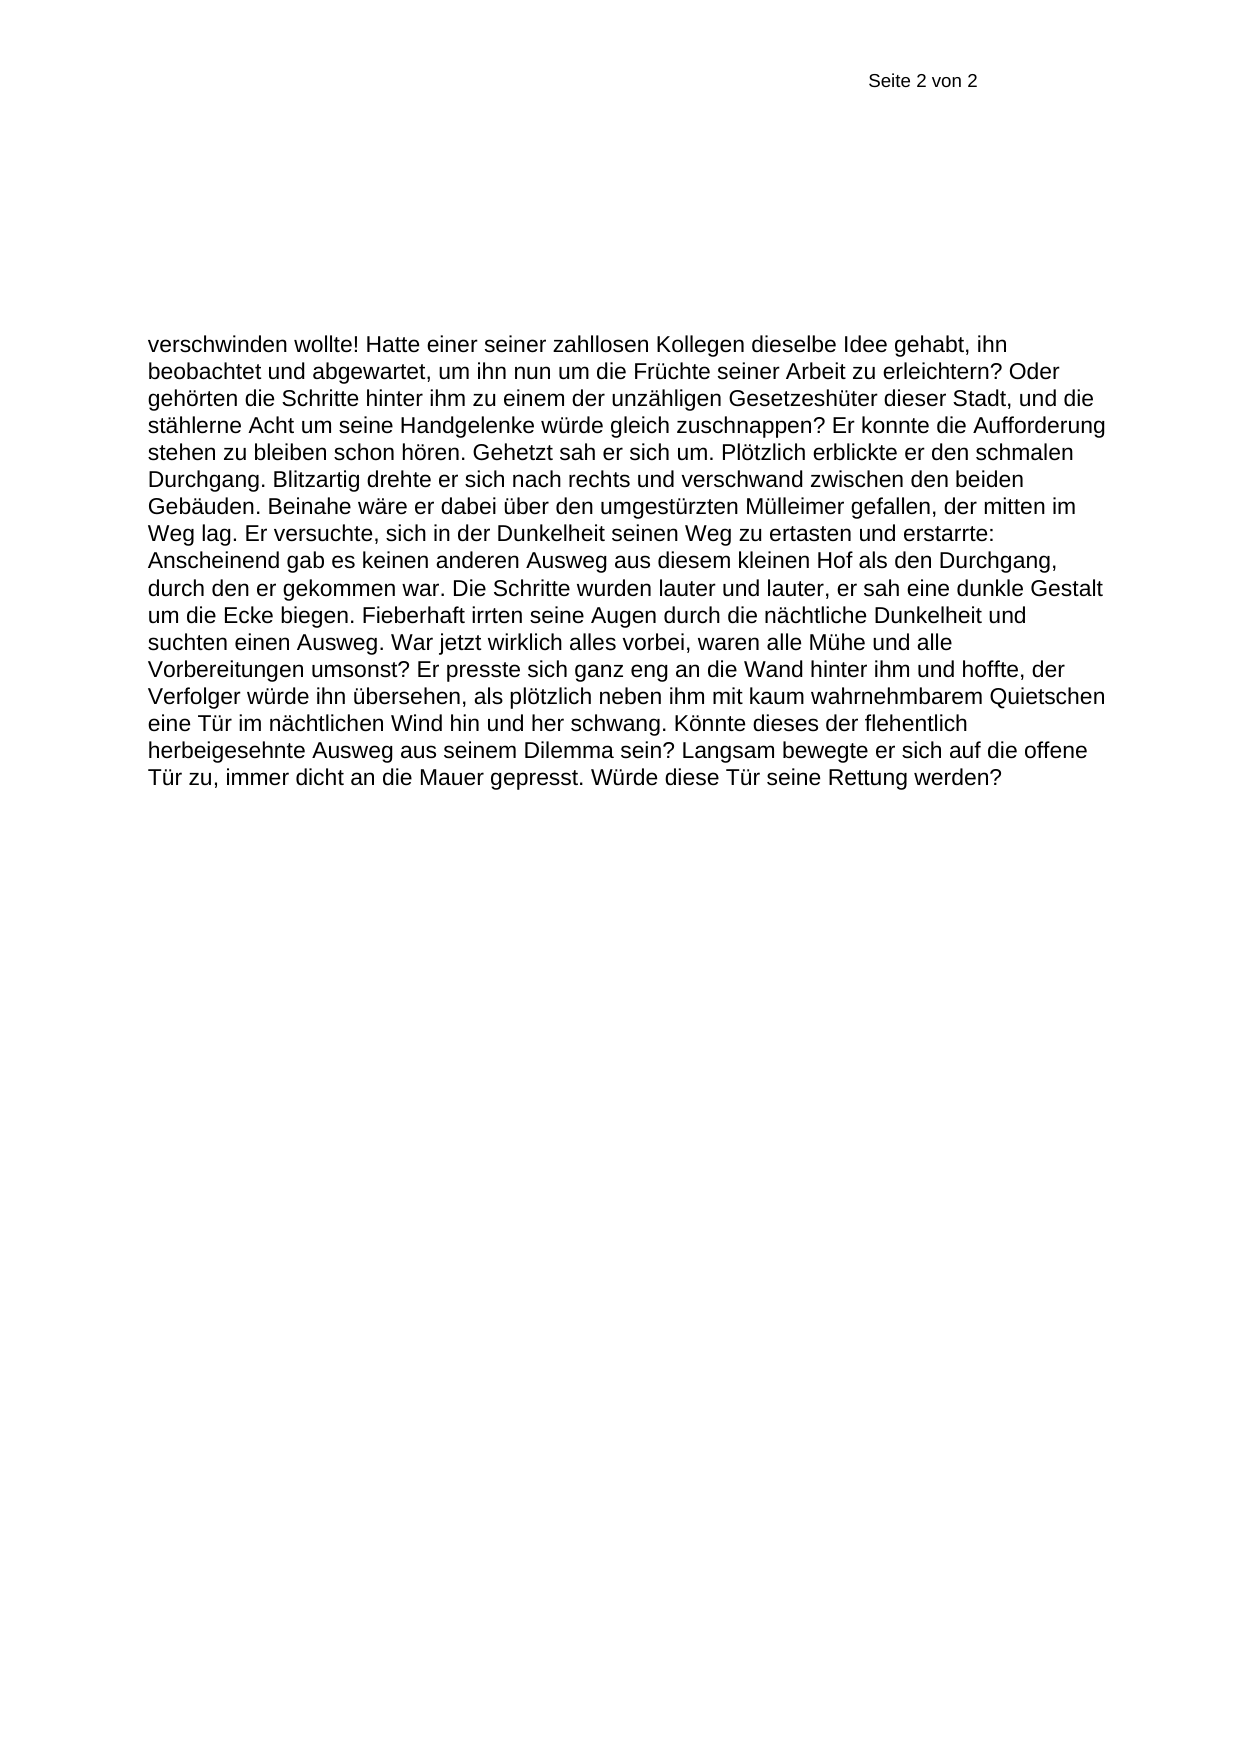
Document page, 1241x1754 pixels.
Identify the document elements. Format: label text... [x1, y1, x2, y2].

text verschwinden wollte! Hatte einer seiner zahllosen Kollegen dieselbe Idee gehabt, ihn beobachtet und abgewartet, um ihn nun um die Früchte seiner Arbeit zu erleichtern? Oder gehörten die Schritte hinter ihm zu einem der unzähligen Gesetzeshüter dieser Stadt, und die stählerne Acht um seine Handgelenke würde gleich zuschnappen? Er konnte die Aufforderung stehen zu bleiben schon hören. Gehetzt sah er sich um. Plötzlich erblickte er den schmalen Durchgang. Blitzartig drehte er sich nach rechts und verschwand zwischen den beiden Gebäuden. Beinahe wäre er dabei über den umgestürzten Mülleimer gefallen, der mitten im Weg lag. Er versuchte, sich in der Dunkelheit seinen Weg zu ertasten und erstarrte: Anscheinend gab es keinen anderen Ausweg aus diesem kleinen Hof als den Durchgang, durch den er gekommen war. Die Schritte wurden lauter und lauter, er sah eine dunkle Gestalt um die Ecke biegen. Fieberhaft irrten seine Augen durch die nächtliche Dunkelheit und suchten einen Ausweg. War jetzt wirklich alles vorbei, waren alle Mühe und alle Vorbereitungen umsonst? Er presste sich ganz eng an die Wand hinter ihm und hoffte, der Verfolger würde ihn übersehen, als plötzlich neben ihm mit kaum wahrnehmbarem Quietschen eine Tür im nächtlichen Wind hin und her schwang. Könnte dieses der flehentlich herbeigesehnte Ausweg aus seinem Dilemma sein? Langsam bewegte er sich auf die offene Tür zu, immer dicht an die Mauer gepresst. Würde diese Tür seine Rettung werden? [148, 331, 1109, 791]
